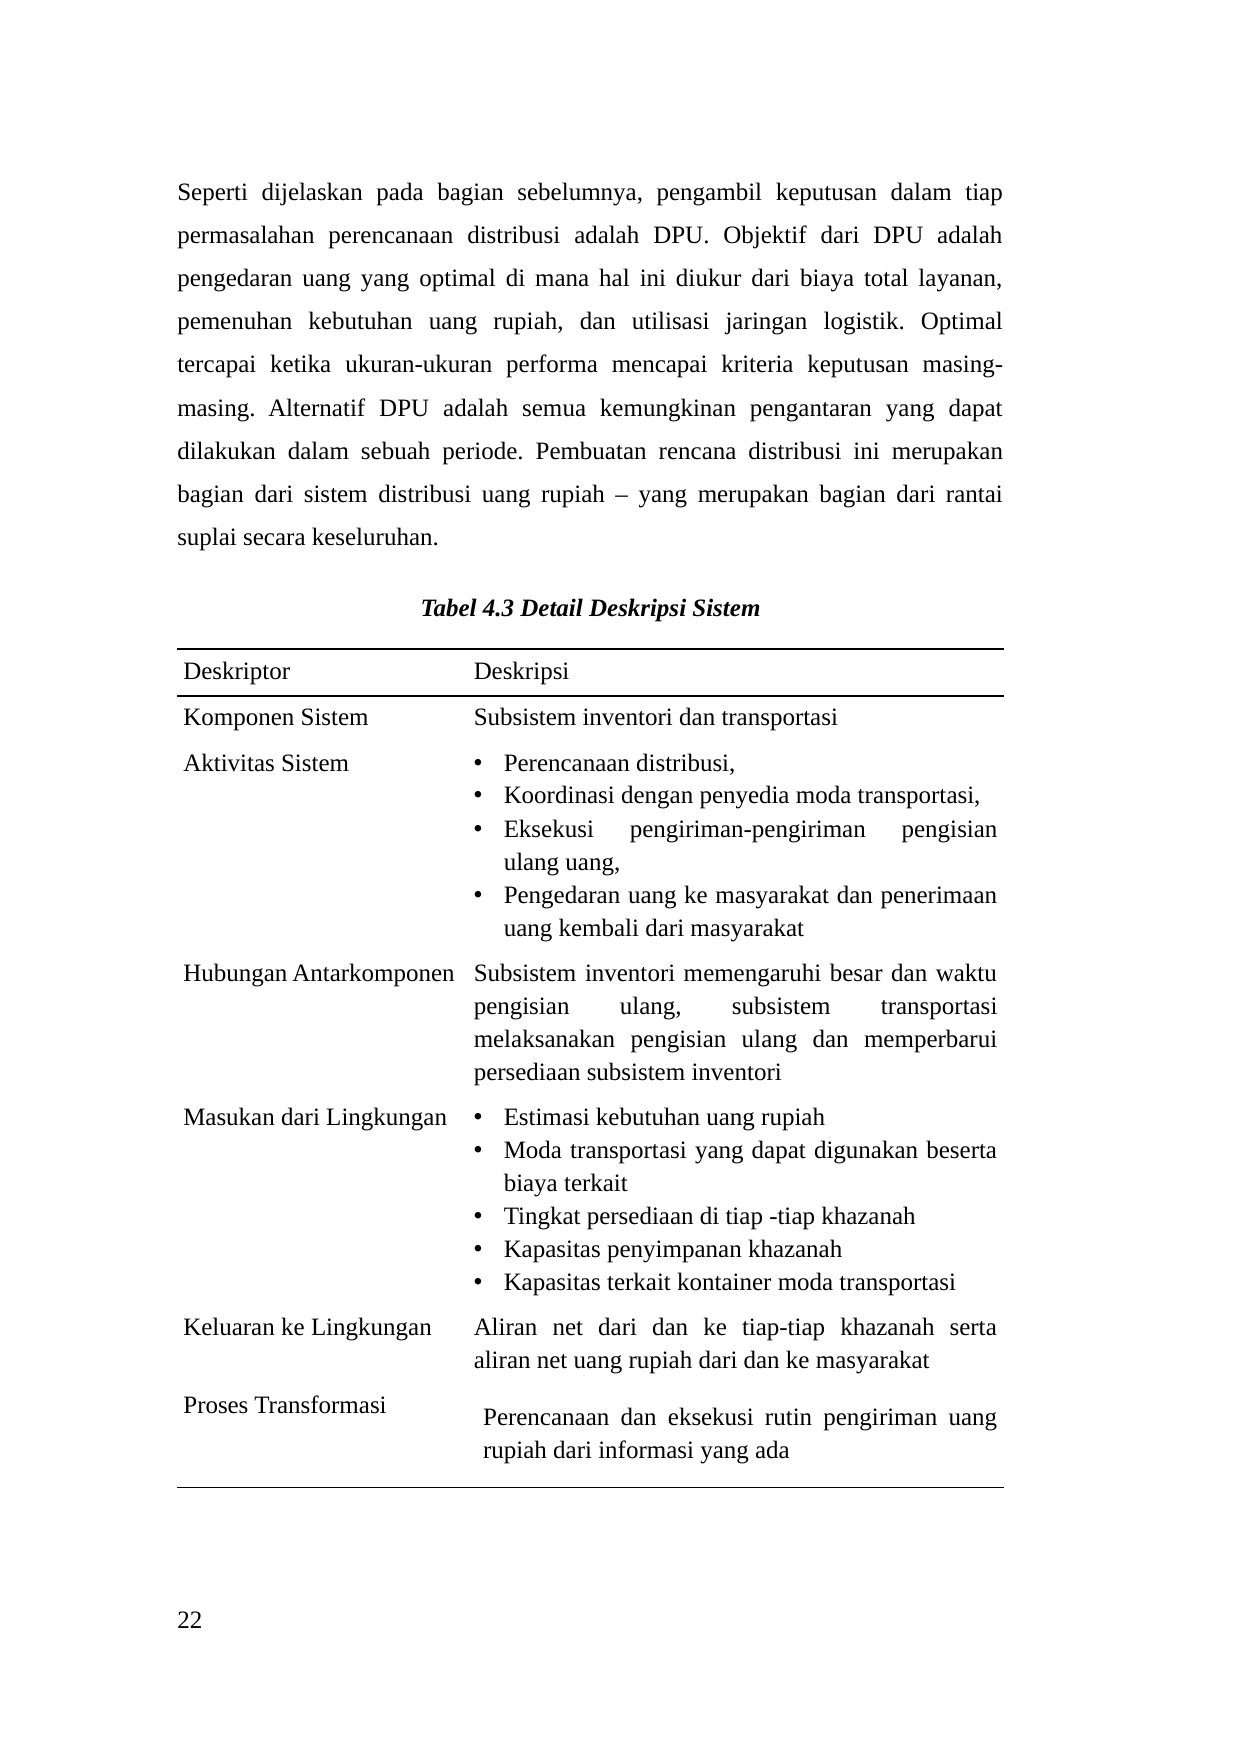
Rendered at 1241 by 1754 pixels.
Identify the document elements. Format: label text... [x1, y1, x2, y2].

table_header Deskripsi [468, 650, 1003, 695]
table_cell Perencanaan distribusi, Koordinasi dengan penyedia moda transportasi, Eksekusi pengiriman-pengiriman pengisian ulang uang, Pengedaran uang ke masyarakat dan penerimaan uang kembali dari masyarakat [468, 742, 1003, 952]
table_cell Keluaran ke Lingkungan [177, 1306, 467, 1384]
table_cell Komponen Sistem [177, 697, 467, 742]
text Tabel 4.3 Detail Deskripsi Sistem [177, 593, 1003, 621]
table_cell Proses Transformasi [177, 1384, 467, 1486]
table_cell Aliran net dari dan ke tiap-tiap khazanah serta aliran net uang rupiah dari dan ke masyarakat [468, 1306, 1003, 1384]
table_cell Subsistem inventori memengaruhi besar dan waktu pengisian ulang, subsistem transportasi melaksanakan pengisian ulang dan memperbarui persediaan subsistem inventori [468, 952, 1003, 1096]
table_cell Perencanaan dan eksekusi rutin pengiriman uang rupiah dari informasi yang ada [468, 1384, 1003, 1486]
text Seperti dijelaskan pada bagian sebelumnya, pengambil keputusan dalam tiap permasalahan perencanaan distribusi adalah DPU. Objektif dari DPU adalah pengedaran uang yang optimal di mana hal ini diukur dari biaya total layanan, pemenuhan kebutuhan uang rupiah, dan utilisasi jaringan logistik. Optimal tercapai ketika ukuran-ukuran performa mencapai kriteria keputusan masing-masing. Alternatif DPU adalah semua kemungkinan pengantaran yang dapat dilakukan dalam sebuah periode. Pembuatan rencana distribusi ini merupakan bagian dari sistem distribusi uang rupiah – yang merupakan bagian dari rantai suplai secara keseluruhan. [177, 177, 1003, 551]
table_header Deskriptor [177, 650, 467, 695]
table_cell Aktivitas Sistem [177, 742, 467, 952]
table_cell Masukan dari Lingkungan [177, 1096, 467, 1306]
table_cell Estimasi kebutuhan uang rupiah Moda transportasi yang dapat digunakan beserta biaya terkait Tingkat persediaan di tiap -tiap khazanah Kapasitas penyimpanan khazanah Kapasitas terkait kontainer moda transportasi [468, 1096, 1003, 1306]
table_cell Subsistem inventori dan transportasi [468, 697, 1003, 742]
table_cell Hubungan Antarkomponen [177, 952, 467, 1096]
